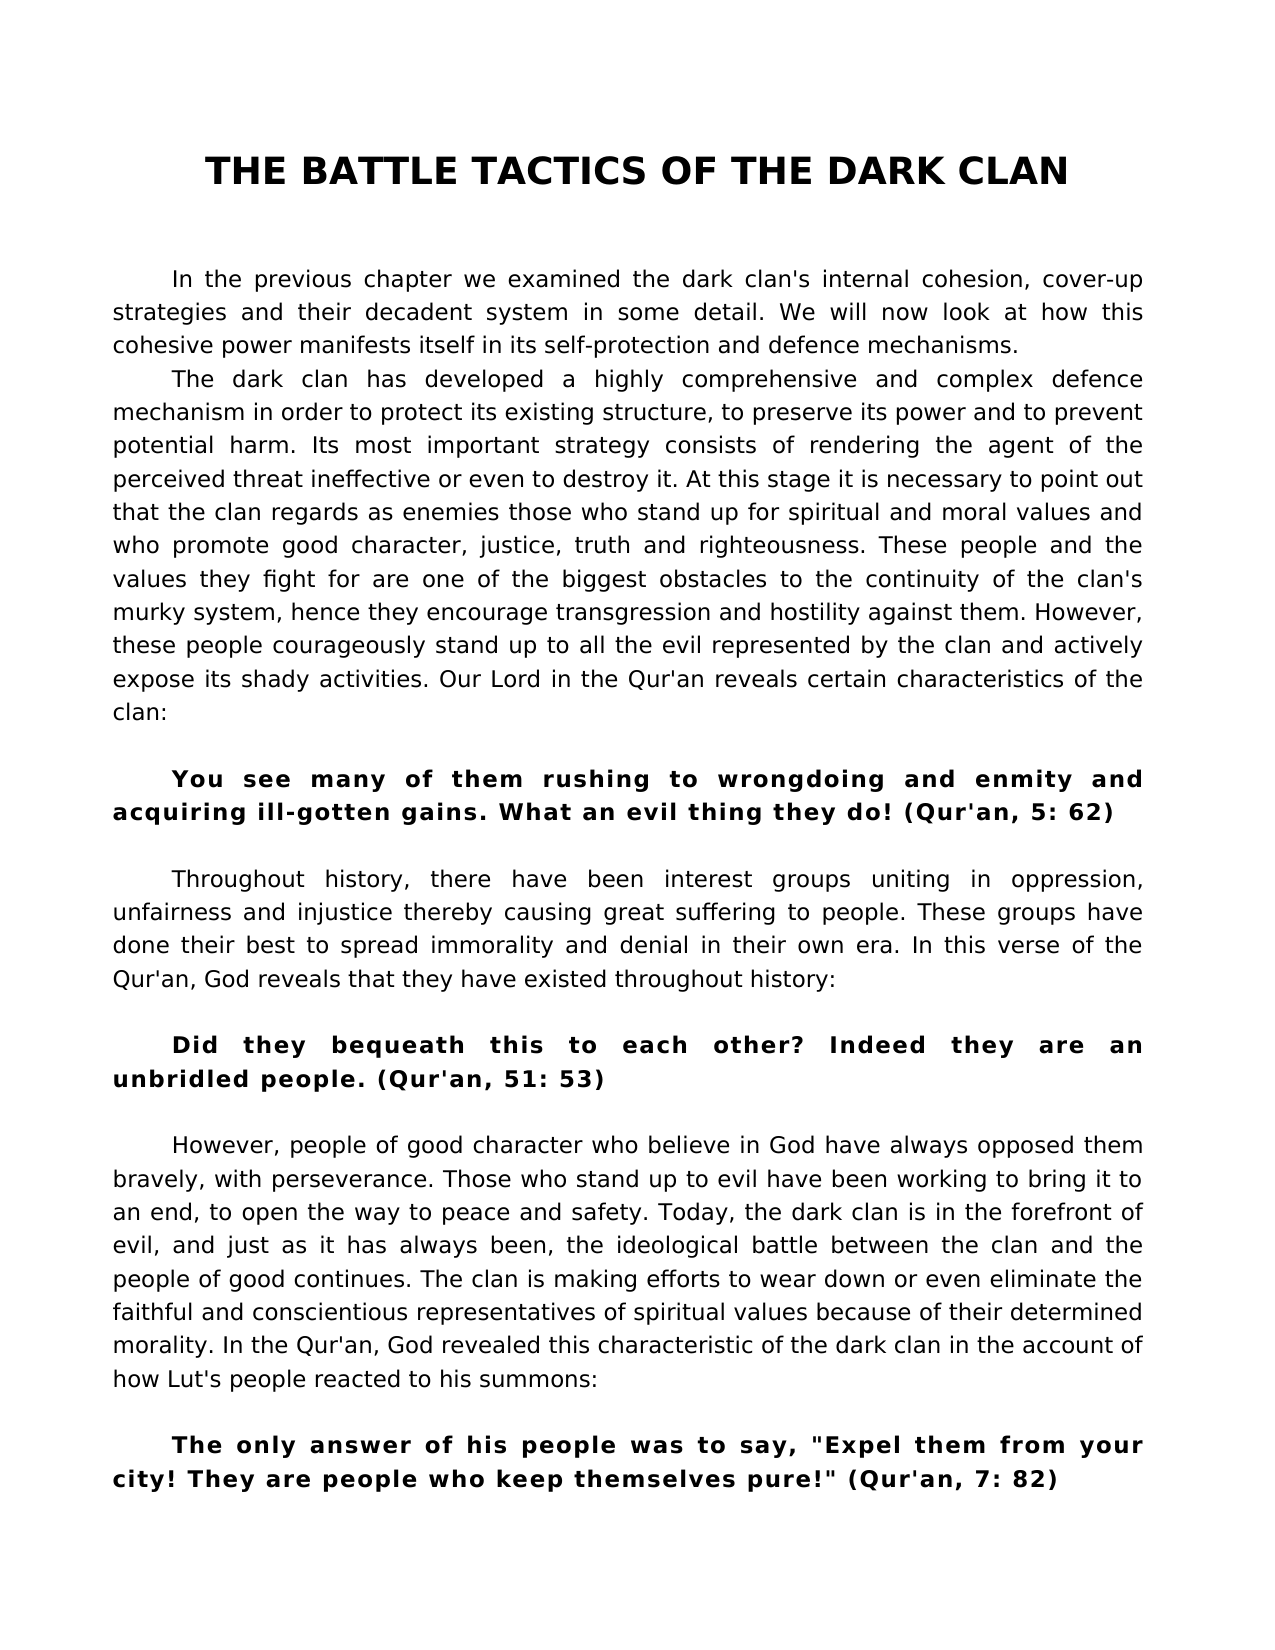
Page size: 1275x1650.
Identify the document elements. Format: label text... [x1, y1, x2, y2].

text You see many of them rushing to wrongdoing and enmity and acquiring ill-gotten gains. What an evil thing they do! (Qur'an, 5: 62) [112, 760, 1145, 827]
text The only answer of his people was to say, "Expel them from your city! They are people who keep themselves pure!" (Qur'an, 7: 82) [112, 1427, 1145, 1494]
text Did they bequeath this to each other? Indeed they are an unbridled people. (Qur'an, 51: 53) [112, 1027, 1145, 1094]
text The dark clan has developed a highly comprehensive and complex defence mechanism in order to protect its existing structure, to preserve its power and to prevent potential harm. Its most important strategy consists of rendering the agent of the perceived threat ineffective or even to destroy it. At this stage it is necessary to point out that the clan regards as enemies those who stand up for spiritual and moral values and who promote good character, justice, truth and righteousness. These people and the values they fight for are one of the biggest obstacles to the continuity of the clan's murky system, hence they encourage transgression and hostility against them. However, these people courageously stand up to all the evil represented by the clan and actively expose its shady activities. Our Lord in the Qur'an reveals certain characteristics of the clan: [112, 360, 1145, 727]
text However, people of good character who believe in God have always opposed them bravely, with perseverance. Those who stand up to evil have been working to bring it to an end, to open the way to peace and safety. Today, the dark clan is in the forefront of evil, and just as it has always been, the ideological battle between the clan and the people of good continues. The clan is making efforts to wear down or even eliminate the faithful and conscientious representatives of spiritual values because of their determined morality. In the Qur'an, God revealed this characteristic of the dark clan in the account of how Lut's people reacted to his summons: [112, 1127, 1145, 1394]
text In the previous chapter we examined the dark clan's internal cohesion, cover-up strategies and their decadent system in some detail. We will now look at how this cohesive power manifests itself in its self-protection and defence mechanisms. [112, 260, 1145, 360]
text THE BATTLE TACTICS OF THE DARK CLAN [112, 150, 1162, 194]
text Throughout history, there have been interest groups uniting in oppression, unfairness and injustice thereby causing great suffering to people. These groups have done their best to spread immorality and denial in their own era. In this verse of the Qur'an, God reveals that they have existed throughout history: [112, 860, 1145, 994]
